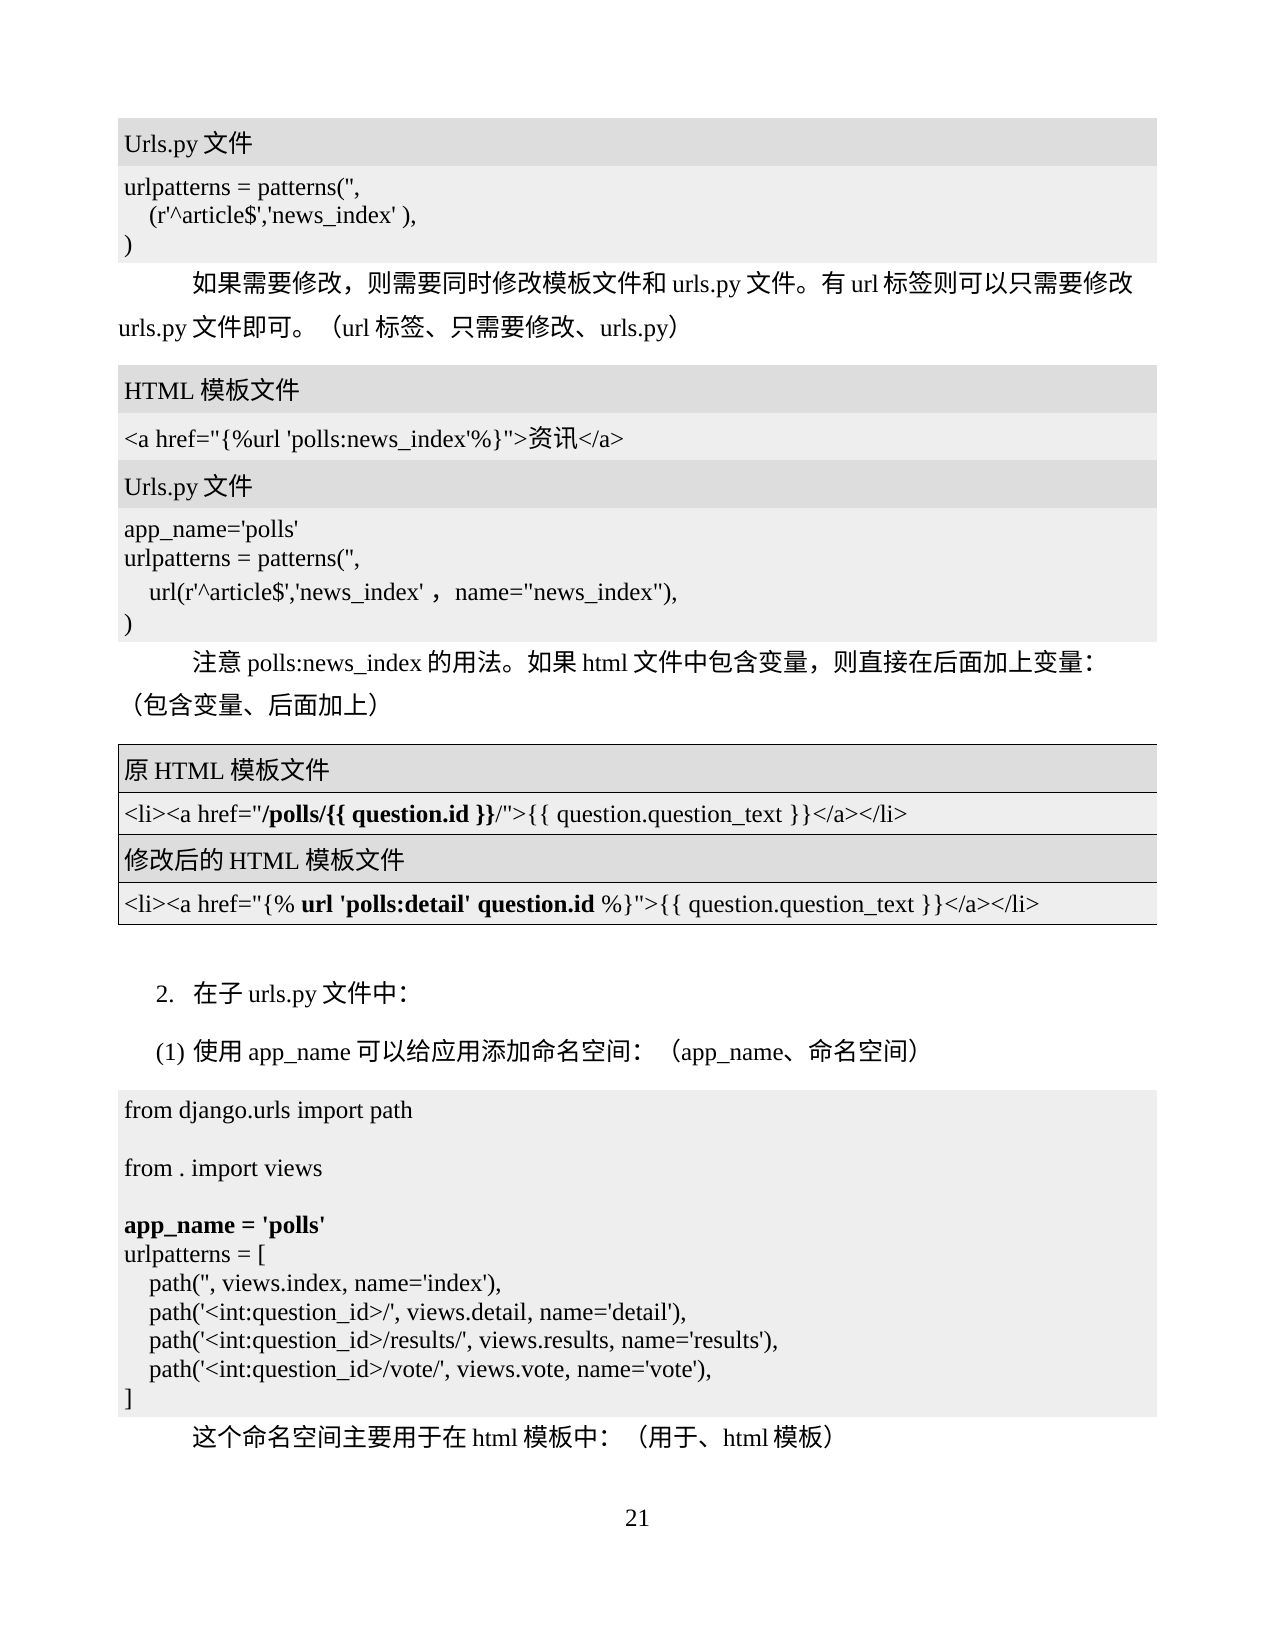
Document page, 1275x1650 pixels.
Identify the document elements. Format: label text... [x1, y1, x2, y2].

table_cell app_name='polls' urlpatterns = patterns('', url(r'^article$','news_index' ，name="news_index"), ) [118, 508, 1157, 642]
table_cell Urls.py文件 [118, 118, 1157, 166]
list 使用app_name可以给应用添加命名空间：（app_name、命名空间） [156, 1032, 1157, 1068]
table_header 原HTML模板文件 [119, 745, 1157, 792]
table_cell 修改后的HTML模板文件 [119, 835, 1157, 882]
table_header from django.urls import path from . import views app_name = 'polls' urlpatterns = [ path('', views.index, name='index'), path('<int:question_id>/', views.detail, name='detail'), path('<int:question_id>/results/', views.results, name='results'), path('<int:question_id>/vote/', views.vote, name='vote'), ] [118, 1090, 1157, 1417]
table_cell Urls.py文件 [118, 460, 1157, 508]
table_cell <li><a href="{% url 'polls:detail' question.id %}">{{ question.question_text }}</a></li> [119, 883, 1157, 923]
text 这个命名空间主要用于在html模板中：（用于、html模板） [118, 1417, 1157, 1454]
table_cell <li><a href="/polls/{{ question.id }}/">{{ question.question_text }}</a></li> [119, 793, 1157, 833]
list 在子urls.py文件中： [156, 974, 1157, 1010]
table_cell <a href="{%url 'polls:news_index'%}">资讯</a> [118, 413, 1157, 460]
table_header HTML模板文件 [118, 365, 1157, 413]
text 注意polls:news_index的用法。如果html文件中包含变量，则直接在后面加上变量：（包含变量、后面加上） [118, 642, 1157, 722]
text 如果需要修改，则需要同时修改模板文件和urls.py文件。有url标签则可以只需要修改urls.py文件即可。（url标签、只需要修改、urls.py） [118, 263, 1157, 343]
table_cell urlpatterns = patterns('', (r'^article$','news_index' ), ) [118, 166, 1157, 263]
